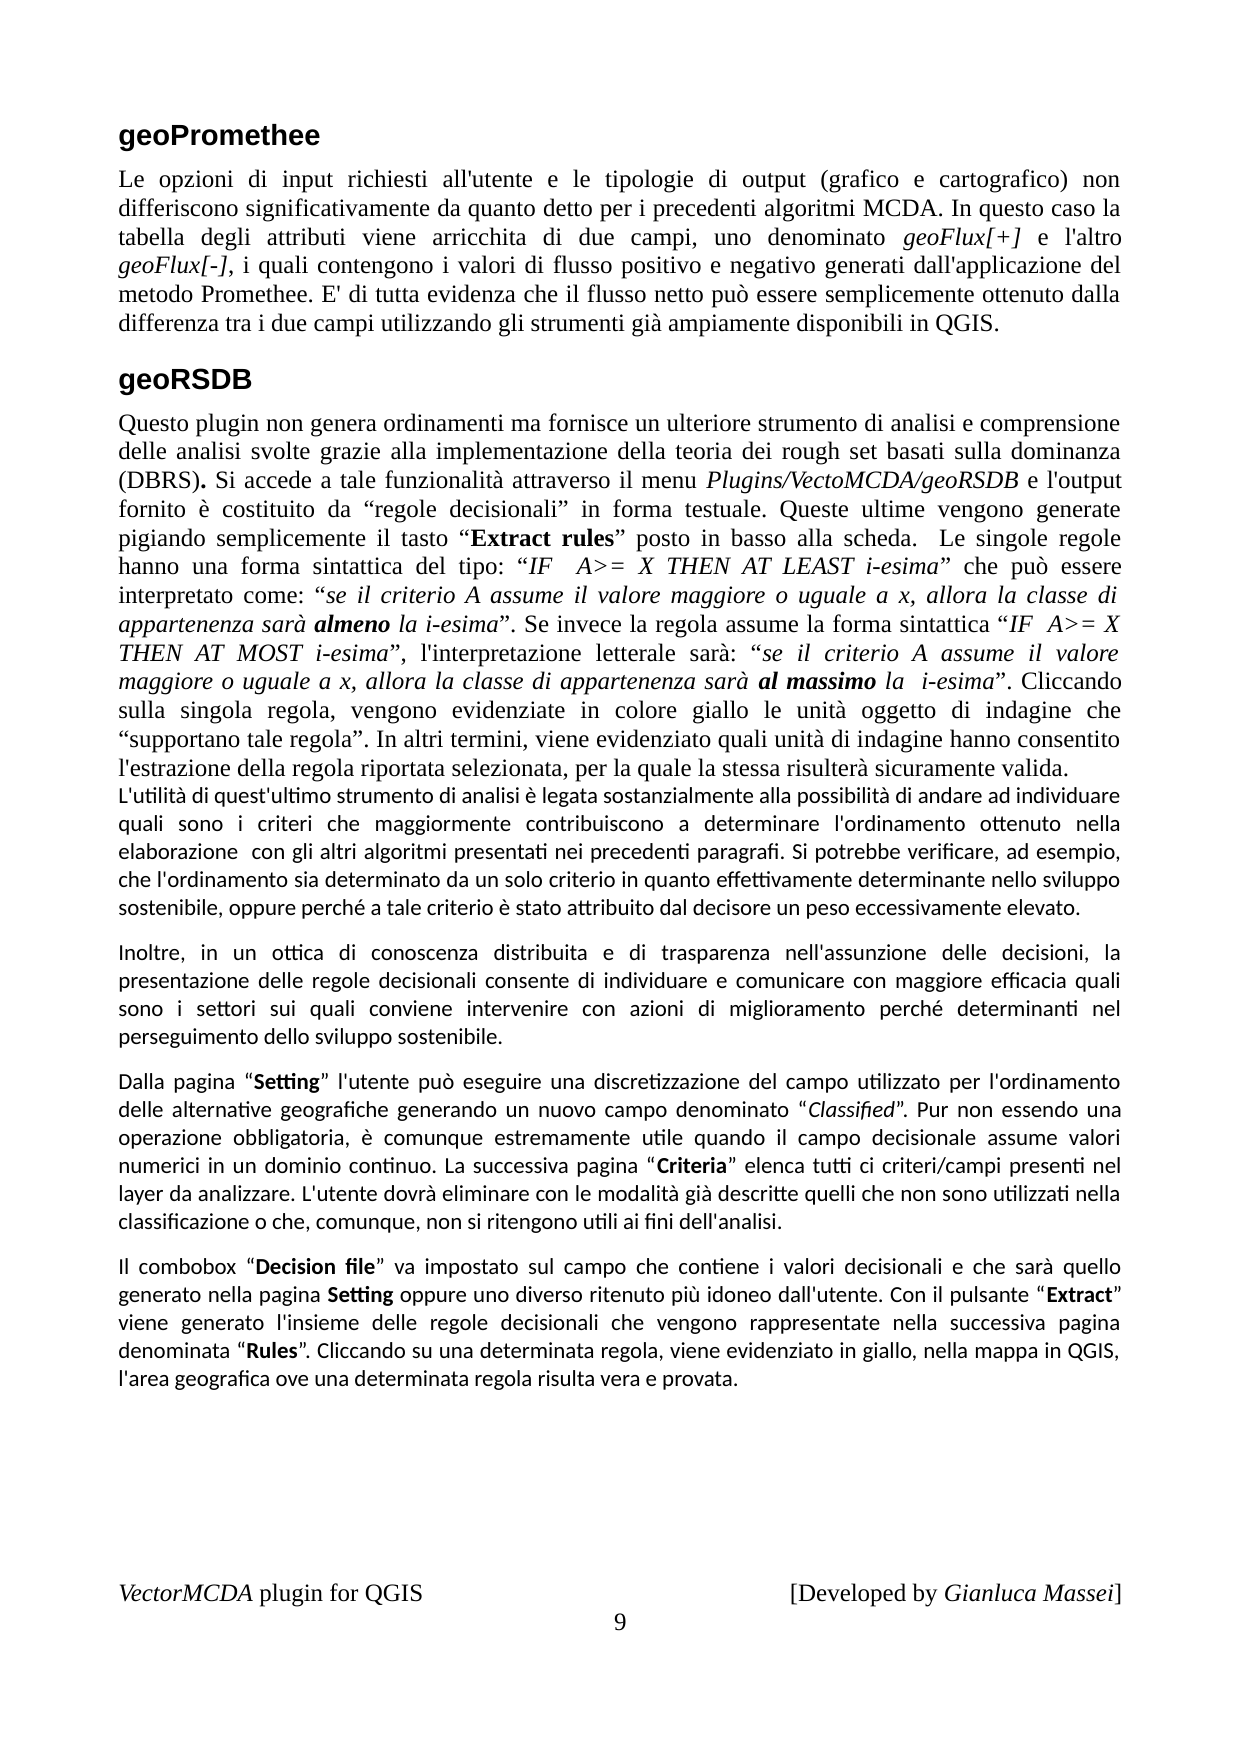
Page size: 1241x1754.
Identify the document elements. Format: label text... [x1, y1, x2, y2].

text Questo plugin non genera ordinamenti ma fornisce un ulteriore strumento di analisi e comprensione delle analisi svolte grazie alla implementazione della teoria dei rough set basati sulla dominanza (DBRS). Si accede a tale funzionalità attraverso il menu Plugins/VectoMCDA/geoRSDB e l'output fornito è costituito da “regole decisionali” in forma testuale. Queste ultime vengono generate pigiando semplicemente il tasto “Extract rules” posto in basso alla scheda. Le singole regole hanno una forma sintattica del tipo: “IF A>= X THEN AT LEAST i-esima” che può essere interpretato come: “se il criterio A assume il valore maggiore o uguale a x, allora la classe di appartenenza sarà almeno la i-esima”. Se invece la regola assume la forma sintattica “IF A>= X THEN AT MOST i-esima”, l'interpretazione letterale sarà: “se il criterio A assume il valore maggiore o uguale a x, allora la classe di appartenenza sarà al massimo la i-esima”. Cliccando sulla singola regola, vengono evidenziate in colore giallo le unità oggetto di indagine che “supportano tale regola”. In altri termini, viene evidenziato quali unità di indagine hanno consentito l'estrazione della regola riportata selezionata, per la quale la stessa risulterà sicuramente valida. [118, 408, 1122, 781]
text Il combobox “Decision file” va impostato sul campo che contiene i valori decisionali e che sarà quello generato nella pagina Setting oppure uno diverso ritenuto più idoneo dall'utente. Con il pulsante “Extract” viene generato l'insieme delle regole decisionali che vengono rappresentate nella successiva pagina denominata “Rules”. Cliccando su una determinata regola, viene evidenziato in giallo, nella mappa in QGIS, l'area geografica ove una determinata regola risulta vera e provata. [118, 1252, 1122, 1392]
subtitle geoRSDB [118, 362, 1122, 395]
text Le opzioni di input richiesti all'utente e le tipologie di output (grafico e cartografico) non differiscono significativamente da quanto detto per i precedenti algoritmi MCDA. In questo caso la tabella degli attributi viene arricchita di due campi, uno denominato geoFlux[+] e l'altro geoFlux[-], i quali contengono i valori di flusso positivo e negativo generati dall'applicazione del metodo Promethee. E' di tutta evidenza che il flusso netto può essere semplicemente ottenuto dalla differenza tra i due campi utilizzando gli strumenti già ampiamente disponibili in QGIS. [118, 164, 1122, 337]
text Dalla pagina “Setting” l'utente può eseguire una discretizzazione del campo utilizzato per l'ordinamento delle alternative geografiche generando un nuovo campo denominato “Classified”. Pur non essendo una operazione obbligatoria, è comunque estremamente utile quando il campo decisionale assume valori numerici in un dominio continuo. La successiva pagina “Criteria” elenca tutti ci criteri/campi presenti nel layer da analizzare. L'utente dovrà eliminare con le modalità già descritte quelli che non sono utilizzati nella classificazione o che, comunque, non si ritengono utili ai fini dell'analisi. [118, 1067, 1122, 1235]
text L'utilità di quest'ultimo strumento di analisi è legata sostanzialmente alla possibilità di andare ad individuare quali sono i criteri che maggiormente contribuiscono a determinare l'ordinamento ottenuto nella elaborazione con gli altri algoritmi presentati nei precedenti paragrafi. Si potrebbe verificare, ad esempio, che l'ordinamento sia determinato da un solo criterio in quanto effettivamente determinante nello sviluppo sostenibile, oppure perché a tale criterio è stato attribuito dal decisore un peso eccessivamente elevato. [118, 781, 1122, 922]
text Inoltre, in un ottica di conoscenza distribuita e di trasparenza nell'assunzione delle decisioni, la presentazione delle regole decisionali consente di individuare e comunicare con maggiore efficacia quali sono i settori sui quali conviene intervenire con azioni di miglioramento perché determinanti nel perseguimento dello sviluppo sostenibile. [118, 938, 1122, 1050]
subtitle geoPromethee [118, 118, 1122, 152]
